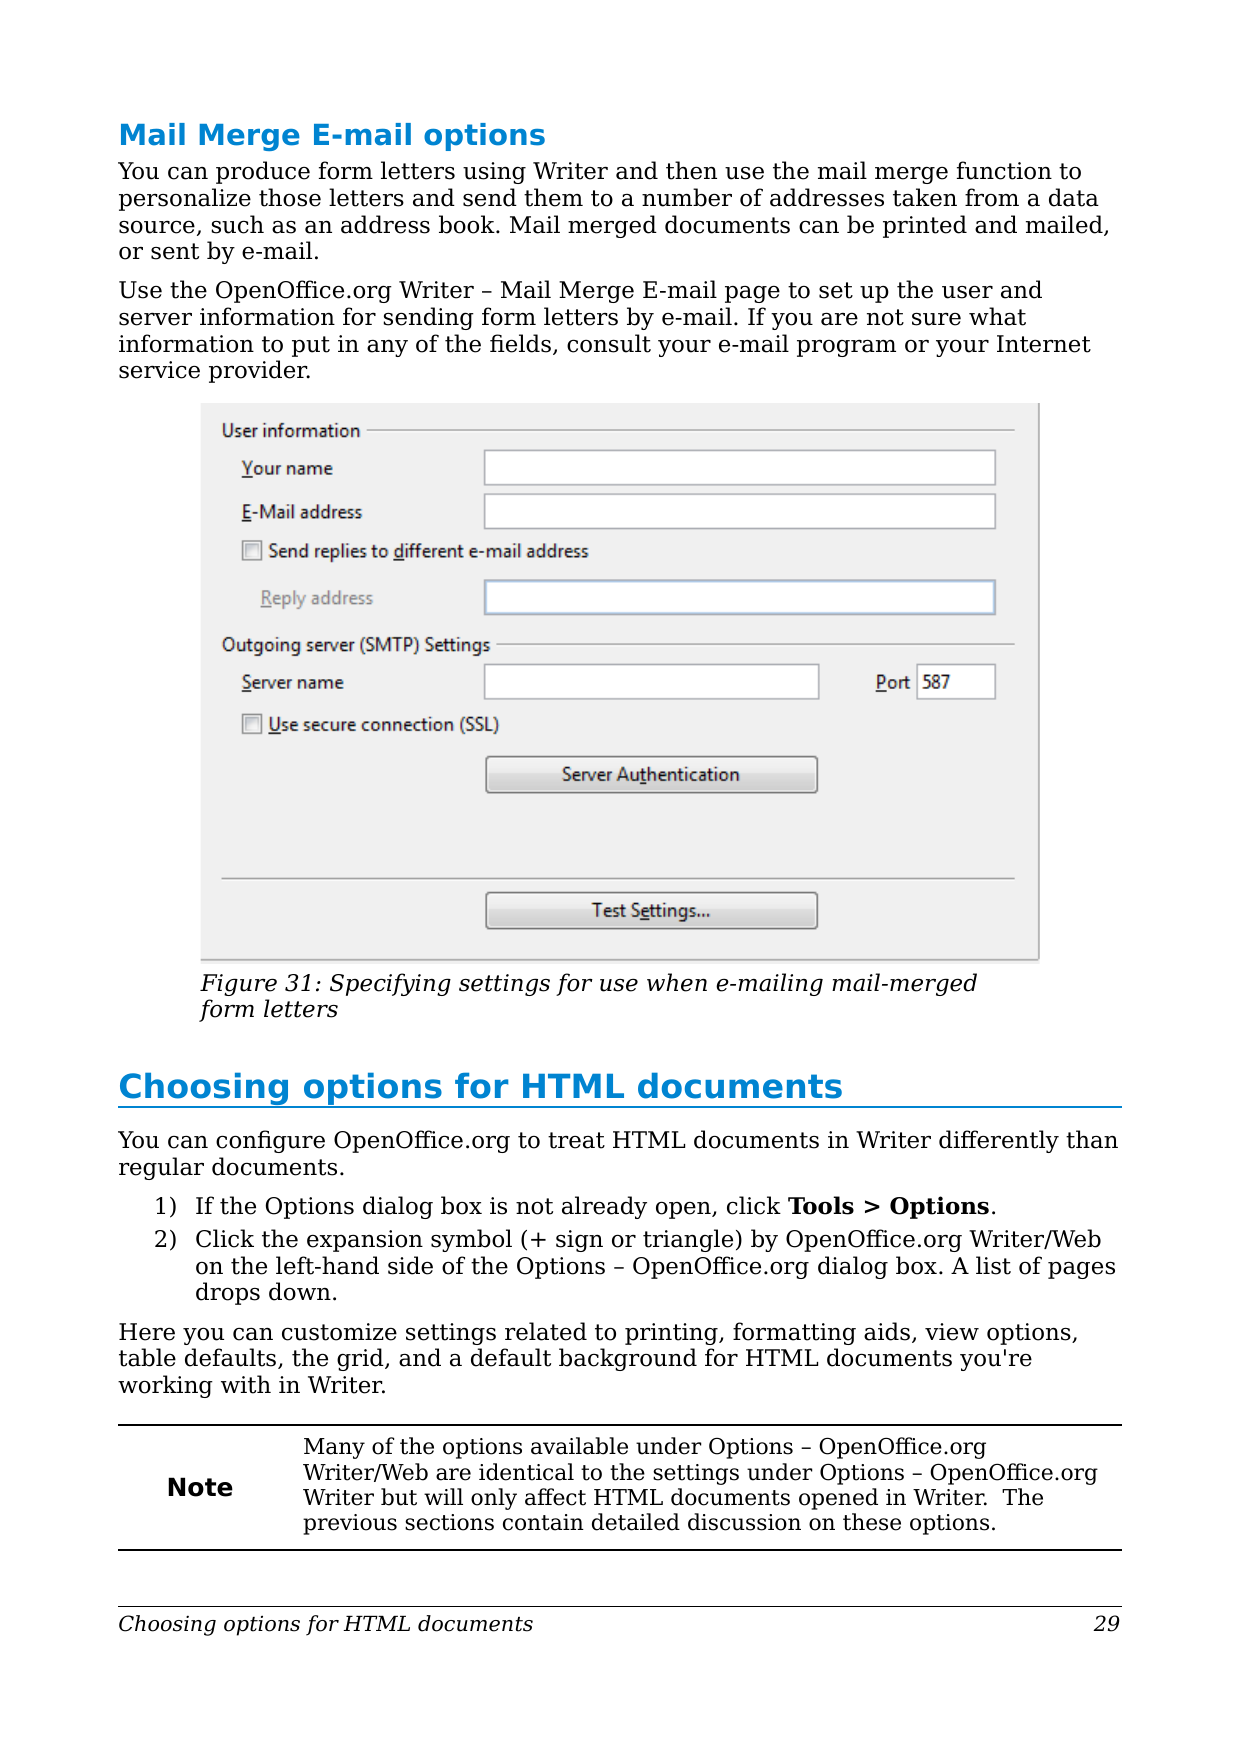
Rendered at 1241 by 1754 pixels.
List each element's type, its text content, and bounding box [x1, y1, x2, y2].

text You can produce form letters using Writer and then use the mail merge function to personalize those letters and send them to a number of addresses taken from a data source, such as an address book. Mail merged documents can be printed and mailed, or sent by e-mail. [118, 158, 1122, 265]
table_header Note [118, 1426, 281, 1549]
text Figure 31: Specifying settings for use when e-mailing mail-merged form letters [201, 970, 1040, 1023]
list If the Options dialog box is not already open, click Tools > Options. [177, 1193, 1122, 1220]
subtitle Mail Merge E-mail options [118, 118, 1122, 152]
picture [200, 403, 1040, 964]
table_header Many of the options available under Options – OpenOffice.org Writer/Web are identical to the settings under Options – OpenOffice.org Writer but will only affect HTML documents opened in Writer. The previous sections contain detailed discussion on these options. [281, 1426, 1122, 1549]
text Here you can customize settings related to printing, formatting aids, view options, table defaults, the grid, and a default background for HTML documents you're working with in Writer. [118, 1319, 1122, 1399]
text You can configure OpenOffice.org to treat HTML documents in Writer differently than regular documents. [118, 1127, 1122, 1180]
list Click the expansion symbol (+ sign or triangle) by OpenOffice.org Writer/Web on the left-hand side of the Options – OpenOffice.org dialog box. A list of pages drops down. [177, 1226, 1122, 1306]
subtitle Choosing options for HTML documents [118, 1067, 1122, 1106]
text Use the OpenOffice.org Writer – Mail Merge E-mail page to set up the user and server information for sending form letters by e-mail. If you are not sure what information to put in any of the fields, consult your e-mail program or your Internet service provider. [118, 278, 1122, 384]
